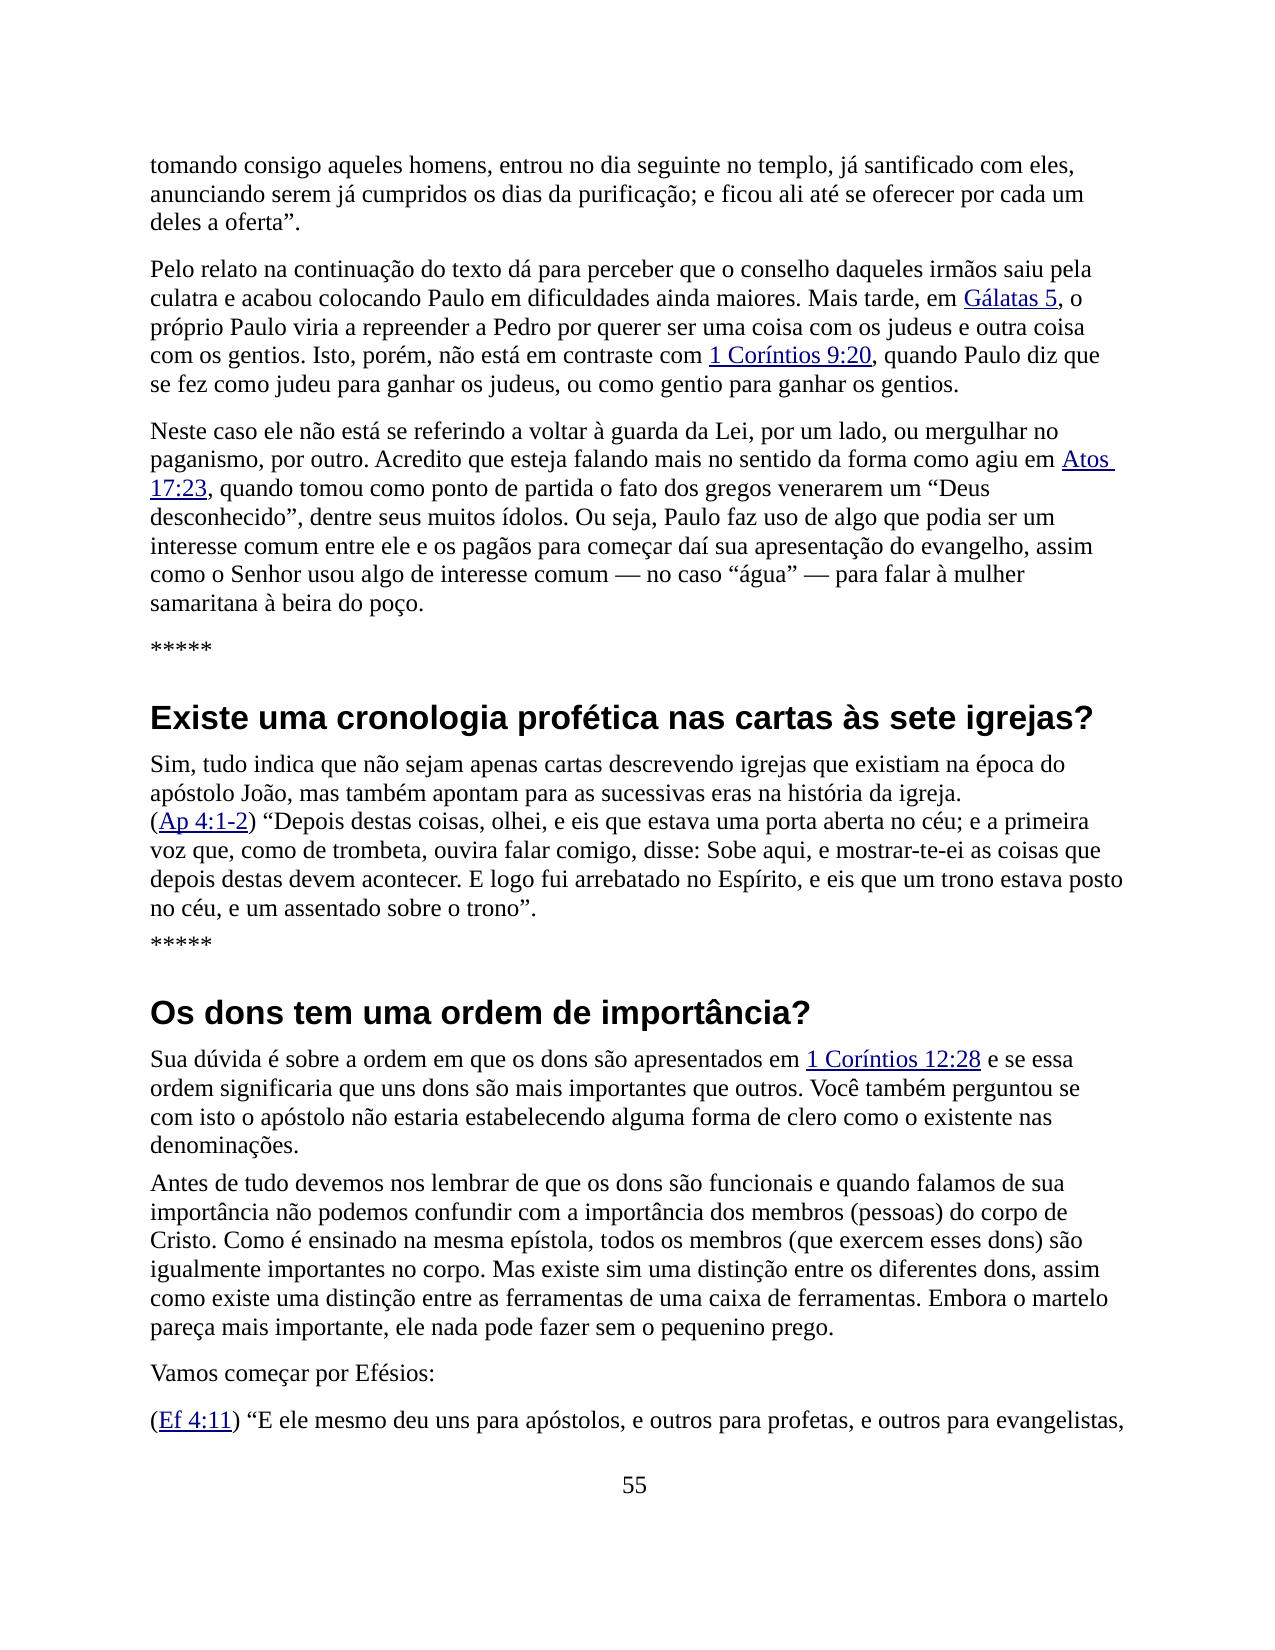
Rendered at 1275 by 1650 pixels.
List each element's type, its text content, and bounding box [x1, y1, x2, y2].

text (Ef 4:11) “E ele mesmo deu uns para apóstolos, e outros para profetas, e outros para evangelistas, [150, 1405, 1125, 1434]
subtitle Os dons tem uma ordem de importância? [150, 993, 1125, 1032]
text Antes de tudo devemos nos lembrar de que os dons são funcionais e quando falamos de sua importância não podemos confundir com a importância dos membros (pessoas) do corpo de Cristo. Como é ensinado na mesma epístola, todos os membros (que exercem esses dons) são igualmente importantes no corpo. Mas existe sim uma distinção entre os diferentes dons, assim como existe uma distinção entre as ferramentas de uma caixa de ferramentas. Embora o martelo pareça mais importante, ele nada pode fazer sem o pequenino prego. [150, 1168, 1125, 1341]
text Pelo relato na continuação do texto dá para perceber que o conselho daqueles irmãos saiu pela culatra e acabou colocando Paulo em dificuldades ainda maiores. Mais tarde, em Gálatas 5, o próprio Paulo viria a repreender a Pedro por querer ser uma coisa com os judeus e outra coisa com os gentios. Isto, porém, não está em contraste com 1 Coríntios 9:20, quando Paulo diz que se fez como judeu para ganhar os judeus, ou como gentio para ganhar os gentios. [150, 254, 1125, 398]
text Vamos começar por Efésios: [150, 1358, 1125, 1387]
subtitle Existe uma cronologia profética nas cartas às sete igrejas? [150, 698, 1125, 736]
text tomando consigo aqueles homens, entrou no dia seguinte no templo, já santificado com eles, anunciando serem já cumpridos os dias da purificação; e ficou ali até se oferecer por cada um deles a oferta”. [150, 150, 1125, 236]
text Sim, tudo indica que não sejam apenas cartas descrevendo igrejas que existiam na época do apóstolo João, mas também apontam para as sucessivas eras na história da igreja. [150, 749, 1125, 806]
text (Ap 4:1-2) “Depois destas coisas, olhei, e eis que estava uma porta aberta no céu; e a primeira voz que, como de trombeta, ouvira falar comigo, disse: Sobe aqui, e mostrar-te-ei as coisas que depois destas devem acontecer. E logo fui arrebatado no Espírito, e eis que um trono estava posto no céu, e um assentado sobre o trono”. [150, 806, 1125, 921]
text Neste caso ele não está se referindo a voltar à guarda da Lei, por um lado, ou mergulhar no paganismo, por outro. Acredito que esteja falando mais no sentido da forma como agiu em Atos 17:23, quando tomou como ponto de partida o fato dos gregos venerarem um “Deus desconhecido”, dentre seus muitos ídolos. Ou seja, Paulo faz uso de algo que podia ser um interesse comum entre ele e os pagãos para começar daí sua apresentação do evangelho, assim como o Senhor usou algo de interesse comum — no caso “água” — para falar à mulher samaritana à beira do poço. [150, 416, 1125, 617]
text ***** [150, 930, 1125, 959]
text ***** [150, 635, 1125, 664]
text Sua dúvida é sobre a ordem em que os dons são apresentados em 1 Coríntios 12:28 e se essa ordem significaria que uns dons são mais importantes que outros. Você também perguntou se com isto o apóstolo não estaria estabelecendo alguma forma de clero como o existente nas denominações. [150, 1044, 1125, 1159]
